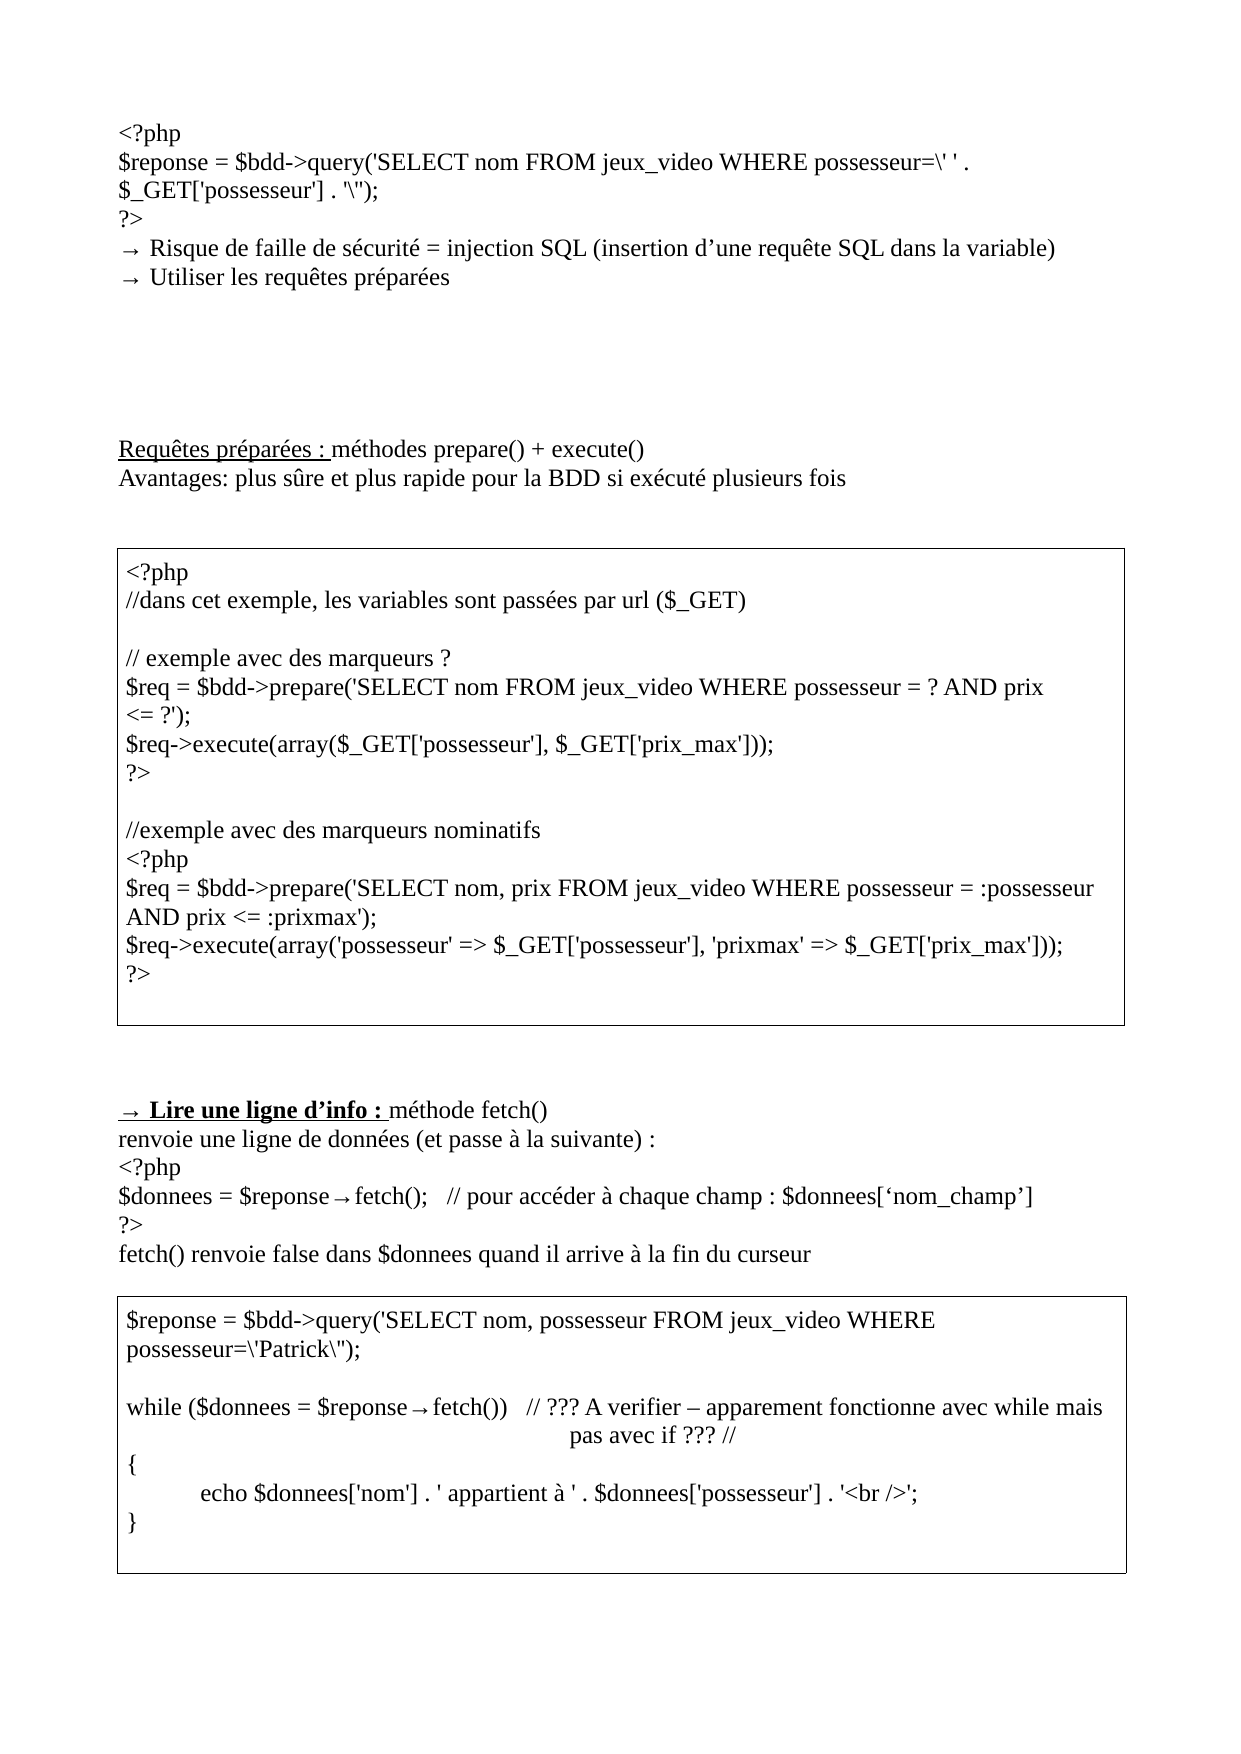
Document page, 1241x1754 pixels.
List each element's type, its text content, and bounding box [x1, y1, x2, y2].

text → Risque de faille de sécurité = injection SQL (insertion d’une requête SQL dans la variable) [118, 233, 1122, 262]
text // exemple avec des marqueurs ? [126, 643, 1116, 672]
text { [126, 1449, 1117, 1478]
text $req = $bdd->prepare('SELECT nom FROM jeux_video WHERE possesseur = ? AND prix <= ?'); [126, 672, 1116, 729]
text while ($donnees = $reponse→fetch()) // ??? A verifier – apparement fonctionne avec while mais pas avec if ??? // [126, 1392, 1117, 1449]
text ?> [118, 204, 1122, 233]
text <?php [118, 1152, 1122, 1181]
text ?> [126, 758, 1116, 787]
text $donnees = $reponse→fetch(); // pour accéder à chaque champ : $donnees[‘nom_champ’] [118, 1181, 1122, 1210]
text $reponse = $bdd->query('SELECT nom FROM jeux_video WHERE possesseur=\' ' . $_GET['possesseur'] . '\''); [118, 147, 1122, 204]
text <?php [126, 844, 1116, 873]
text $req->execute(array('possesseur' => $_GET['possesseur'], 'prixmax' => $_GET['prix_max'])); [126, 930, 1116, 959]
text <?php [126, 557, 1116, 585]
text fetch() renvoie false dans $donnees quand il arrive à la fin du curseur [118, 1239, 1122, 1267]
text → Utiliser les requêtes préparées [118, 262, 1122, 291]
text } [126, 1507, 1117, 1535]
text ?> [126, 959, 1116, 988]
text → Lire une ligne d’info : méthode fetch() [118, 1095, 1122, 1124]
text $reponse = $bdd->query('SELECT nom, possesseur FROM jeux_video WHERE possesseur=\'Patrick\''); [126, 1305, 1117, 1363]
text //dans cet exemple, les variables sont passées par url ($_GET) [126, 585, 1116, 614]
text $req = $bdd->prepare('SELECT nom, prix FROM jeux_video WHERE possesseur = :possesseur AND prix <= :prixmax'); [126, 873, 1116, 930]
text echo $donnees['nom'] . ' appartient à ' . $donnees['possesseur'] . '<br />'; [126, 1478, 1117, 1507]
text ?> [118, 1210, 1122, 1239]
text //exemple avec des marqueurs nominatifs [126, 815, 1116, 844]
text $req->execute(array($_GET['possesseur'], $_GET['prix_max'])); [126, 729, 1116, 758]
text Requêtes préparées : méthodes prepare() + execute() [118, 434, 1122, 463]
text Avantages: plus sûre et plus rapide pour la BDD si exécuté plusieurs fois [118, 463, 1122, 492]
text renvoie une ligne de données (et passe à la suivante) : [118, 1124, 1122, 1152]
text <?php [118, 118, 1122, 147]
